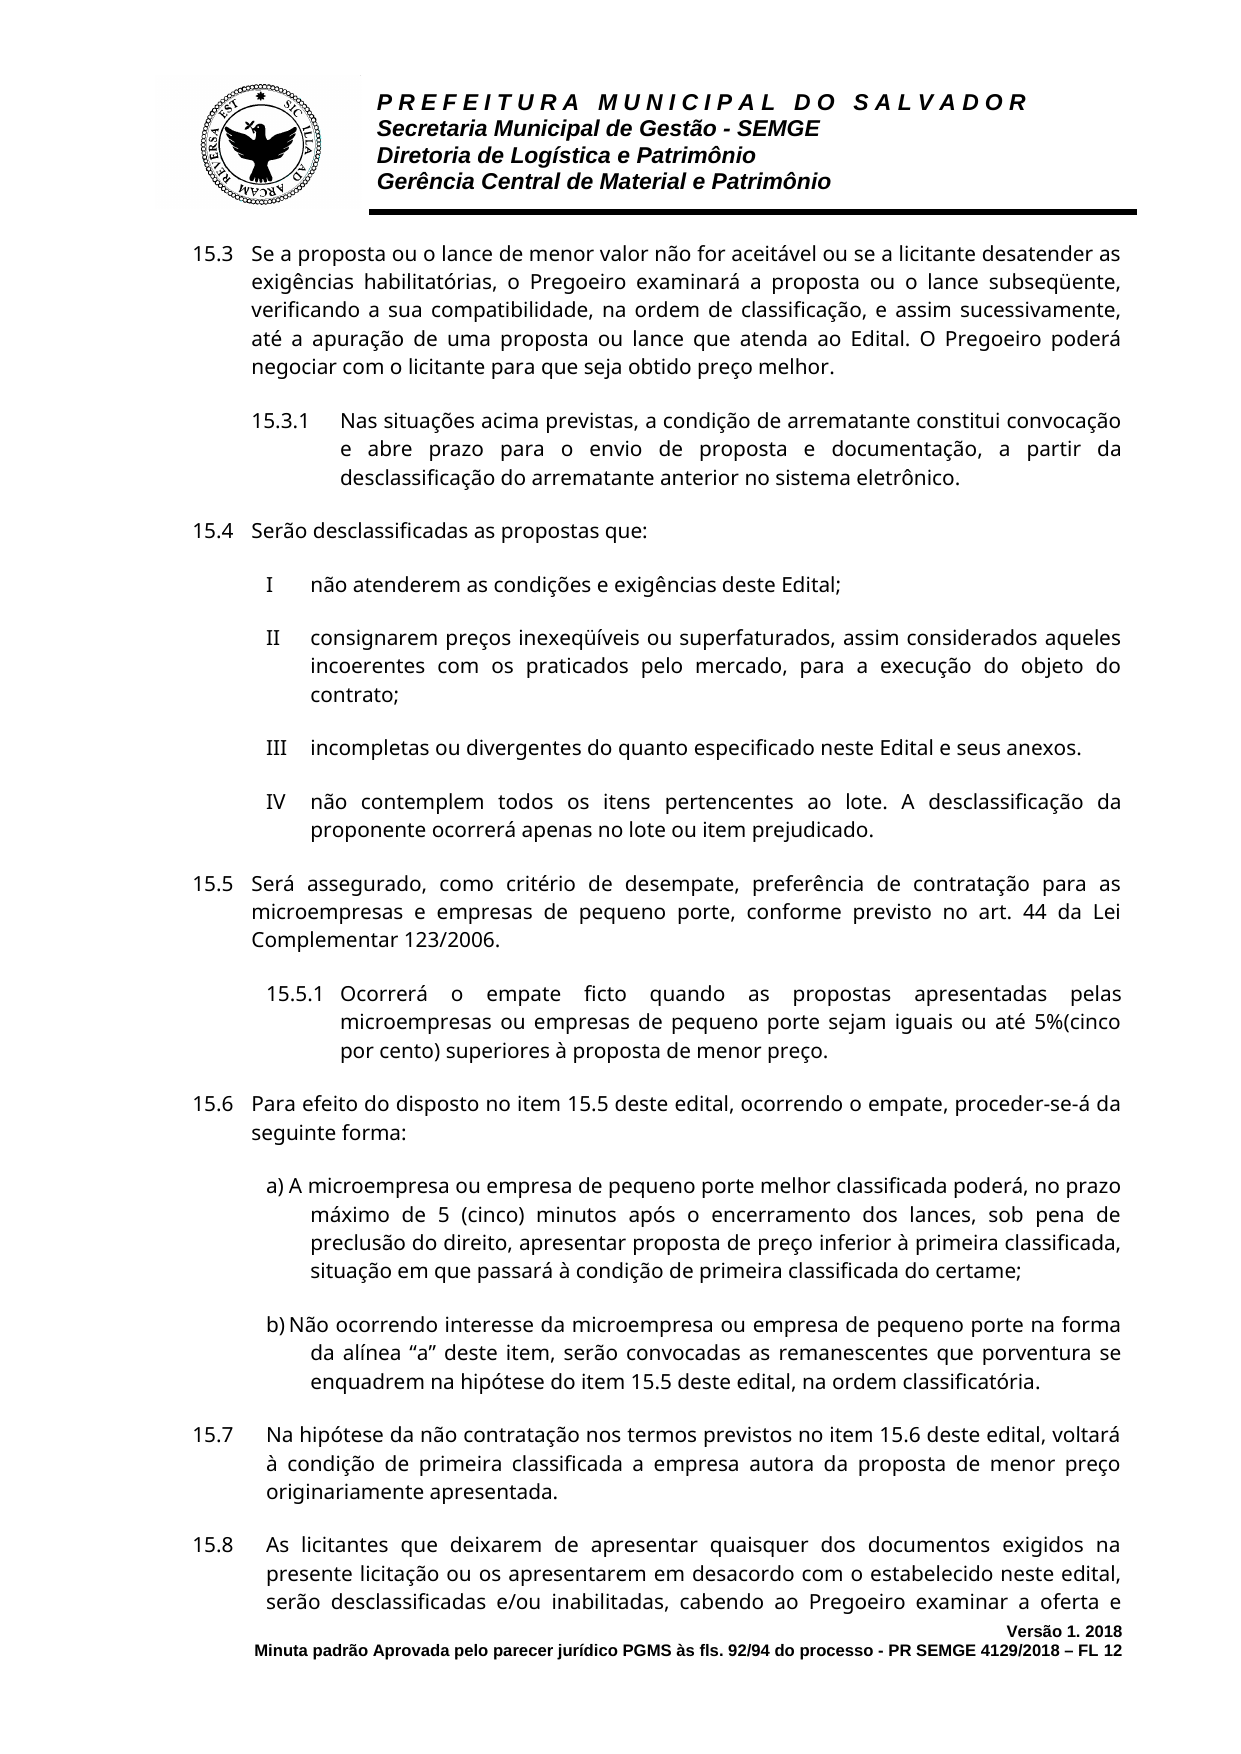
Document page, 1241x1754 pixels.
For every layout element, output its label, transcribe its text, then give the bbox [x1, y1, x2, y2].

text I não atenderem as condições e exigências deste Edital; [266, 570, 1122, 598]
list Será assegurado, como critério de desempate, preferência de contratação para as microempresas e empresas de pequeno porte, conforme previsto no art. 44 da Lei Complementar 123/2006. [192, 869, 1122, 954]
list A microempresa ou empresa de pequeno porte melhor classificada poderá, no prazo máximo de 5 (cinco) minutos após o encerramento dos lances, sob pena de preclusão do direito, apresentar proposta de preço inferior à primeira classificada, situação em que passará à condição de primeira classificada do certame; [266, 1171, 1122, 1285]
text 15.3.1 Nas situações acima previstas, a condição de arrematante constitui convocação e abre prazo para o envio de proposta e documentação, a partir da desclassificação do arrematante anterior no sistema eletrônico. [251, 406, 1122, 491]
list Na hipótese da não contratação nos termos previstos no item 15.6 deste edital, voltará à condição de primeira classificada a empresa autora da proposta de menor preço originariamente apresentada. [192, 1420, 1122, 1506]
list Se a proposta ou o lance de menor valor não for aceitável ou se a licitante desatender as exigências habilitatórias, o Pregoeiro examinará a proposta ou o lance subseqüente, verificando a sua compatibilidade, na ordem de classificação, e assim sucessivamente, até a apuração de uma proposta ou lance que atenda ao Edital. O Pregoeiro poderá negociar com o licitante para que seja obtido preço melhor. [192, 239, 1122, 381]
picture [155, 75, 362, 209]
list Serão desclassificadas as propostas que: [192, 516, 1122, 545]
text III incompletas ou divergentes do quanto especificado neste Edital e seus anexos. [266, 733, 1122, 762]
list As licitantes que deixarem de apresentar quaisquer dos documentos exigidos na presente licitação ou os apresentarem em desacordo com o estabelecido neste edital, serão desclassificadas e/ou inabilitadas, cabendo ao Pregoeiro examinar a oferta e [192, 1531, 1122, 1616]
text 15.5.1 Ocorrerá o empate ficto quando as propostas apresentadas pelas microempresas ou empresas de pequeno porte sejam iguais ou até 5%(cinco por cento) superiores à proposta de menor preço. [266, 979, 1122, 1064]
list Para efeito do disposto no item 15.5 deste edital, ocorrendo o empate, proceder-se-á da seguinte forma: [192, 1089, 1122, 1146]
list Não ocorrendo interesse da microempresa ou empresa de pequeno porte na forma da alínea “a” deste item, serão convocadas as remanescentes que porventura se enquadrem na hipótese do item 15.5 deste edital, na ordem classificatória. [266, 1310, 1122, 1395]
text IV não contemplem todos os itens pertencentes ao lote. A desclassificação da proponente ocorrerá apenas no lote ou item prejudicado. [266, 787, 1122, 844]
text II consignarem preços inexeqüíveis ou superfaturados, assim considerados aqueles incoerentes com os praticados pelo mercado, para a execução do objeto do contrato; [266, 623, 1122, 708]
